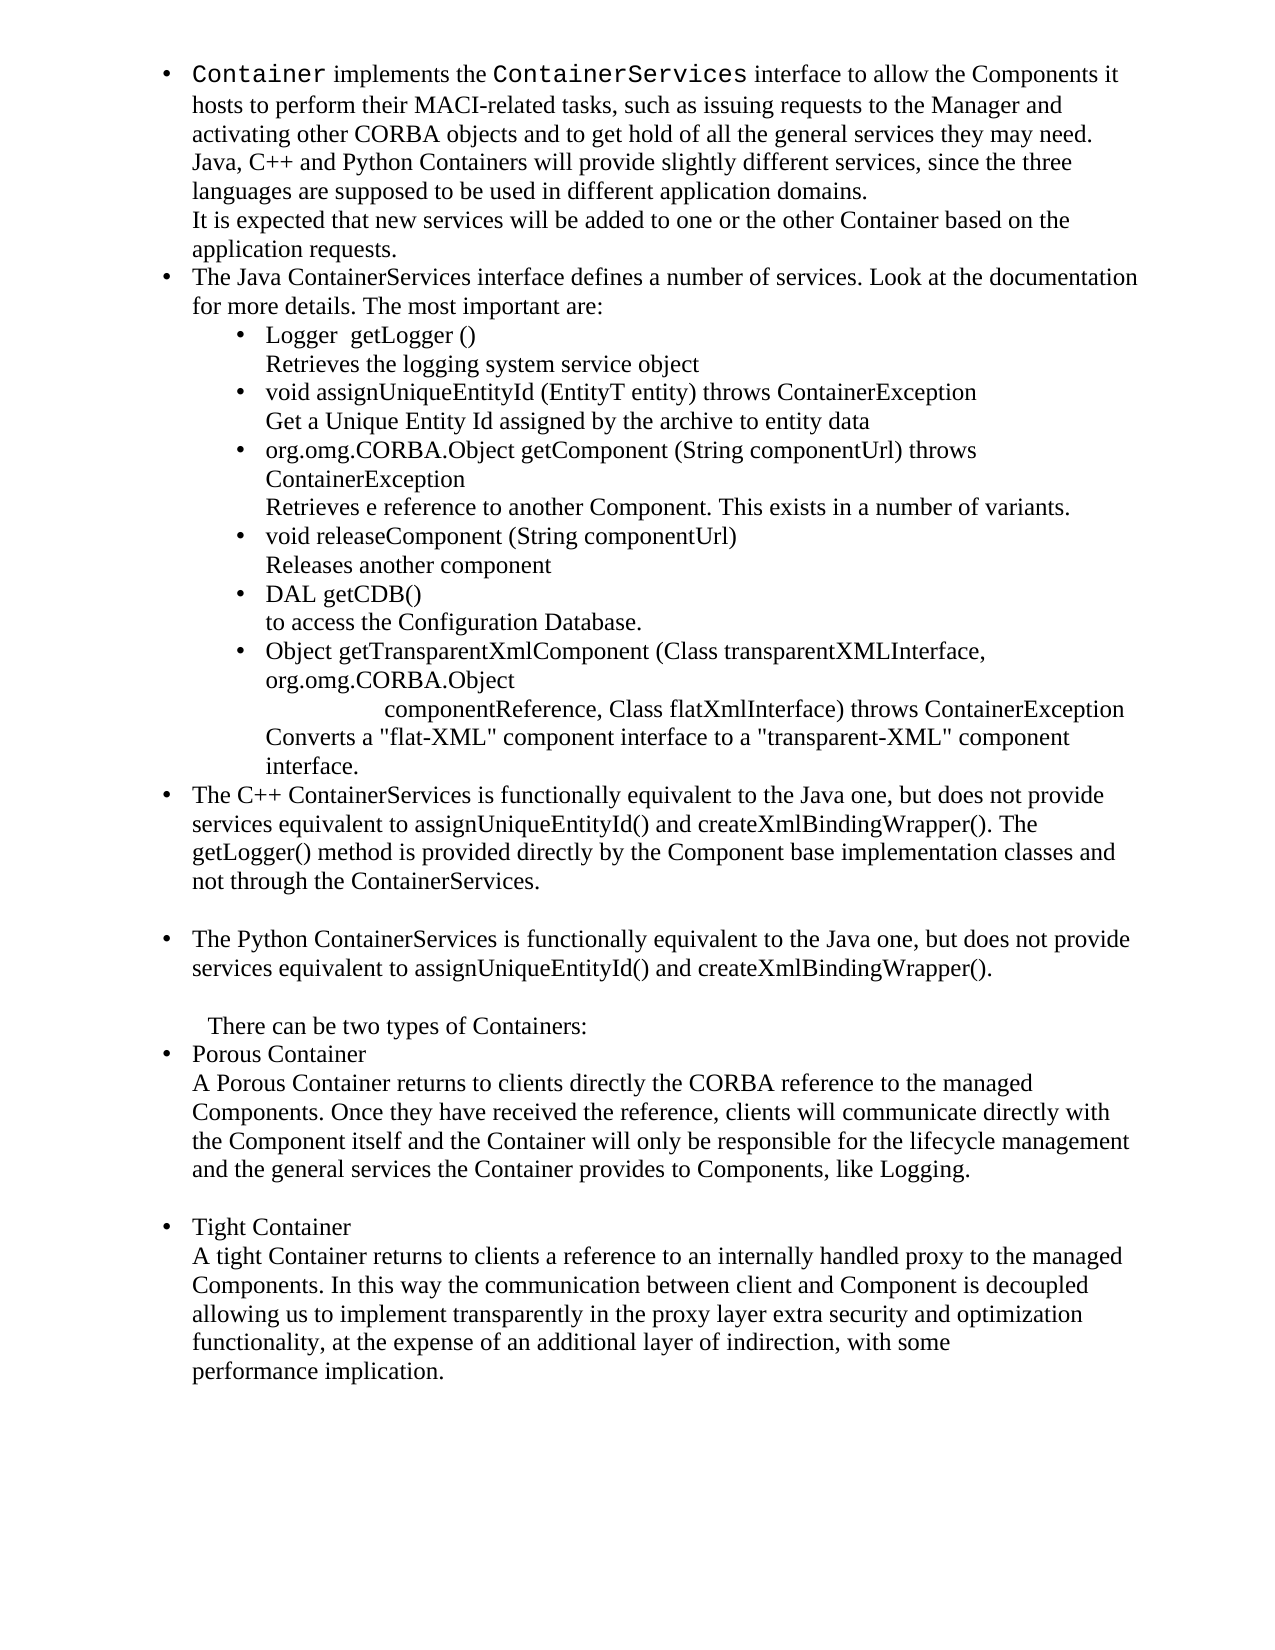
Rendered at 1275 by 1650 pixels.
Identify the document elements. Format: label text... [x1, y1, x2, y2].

list The Python ContainerServices is functionally equivalent to the Java one, but does not provide services equivalent to assignUniqueEntityId() and createXmlBindingWrapper(). [162, 924, 1141, 982]
subtitle There can be two types of Containers: [118, 1011, 1216, 1039]
list Logger getLogger () Retrieves the logging system service object [236, 320, 1141, 377]
list Object getTransparentXmlComponent (Class transparentXMLInterface, org.omg.CORBA.Object componentReference, Class flatXmlInterface) throws ContainerException Converts a "flat-XML" component interface to a "transparent-XML" component interface. [236, 636, 1141, 780]
list DAL getCDB() to access the Configuration Database. [236, 579, 1141, 636]
list Tight Container A tight Container returns to clients a reference to an internally handled proxy to the managed Components. In this way the communication between client and Component is decoupled allowing us to implement transparently in the proxy layer extra security and optimization functionality, at the expense of an additional layer of indirection, with some performance implication. [162, 1212, 1141, 1385]
list The Java ContainerServices interface defines a number of services. Look at the documentation for more details. The most important are: [162, 262, 1141, 320]
list void assignUniqueEntityId (EntityT entity) throws ContainerException Get a Unique Entity Id assigned by the archive to entity data [236, 377, 1141, 435]
list Container implements the ContainerServices interface to allow the Components it hosts to perform their MACI-related tasks, such as issuing requests to the Manager and activating other CORBA objects and to get hold of all the general services they may need. Java, C++ and Python Containers will provide slightly different services, since the three languages are supposed to be used in different application domains. It is expected that new services will be added to one or the other Container based on the application requests. [162, 59, 1141, 262]
list void releaseComponent (String componentUrl) Releases another component [236, 521, 1141, 579]
list org.omg.CORBA.Object getComponent (String componentUrl) throws ContainerException Retrieves e reference to another Component. This exists in a number of variants. [236, 435, 1141, 521]
list Porous Container A Porous Container returns to clients directly the CORBA reference to the managed Components. Once they have received the reference, clients will communicate directly with the Component itself and the Container will only be responsible for the lifecycle management and the general services the Container provides to Components, like Logging. [162, 1039, 1141, 1183]
list The C++ ContainerServices is functionally equivalent to the Java one, but does not provide services equivalent to assignUniqueEntityId() and createXmlBindingWrapper(). The getLogger() method is provided directly by the Component base implementation classes and not through the ContainerServices. [162, 780, 1141, 895]
